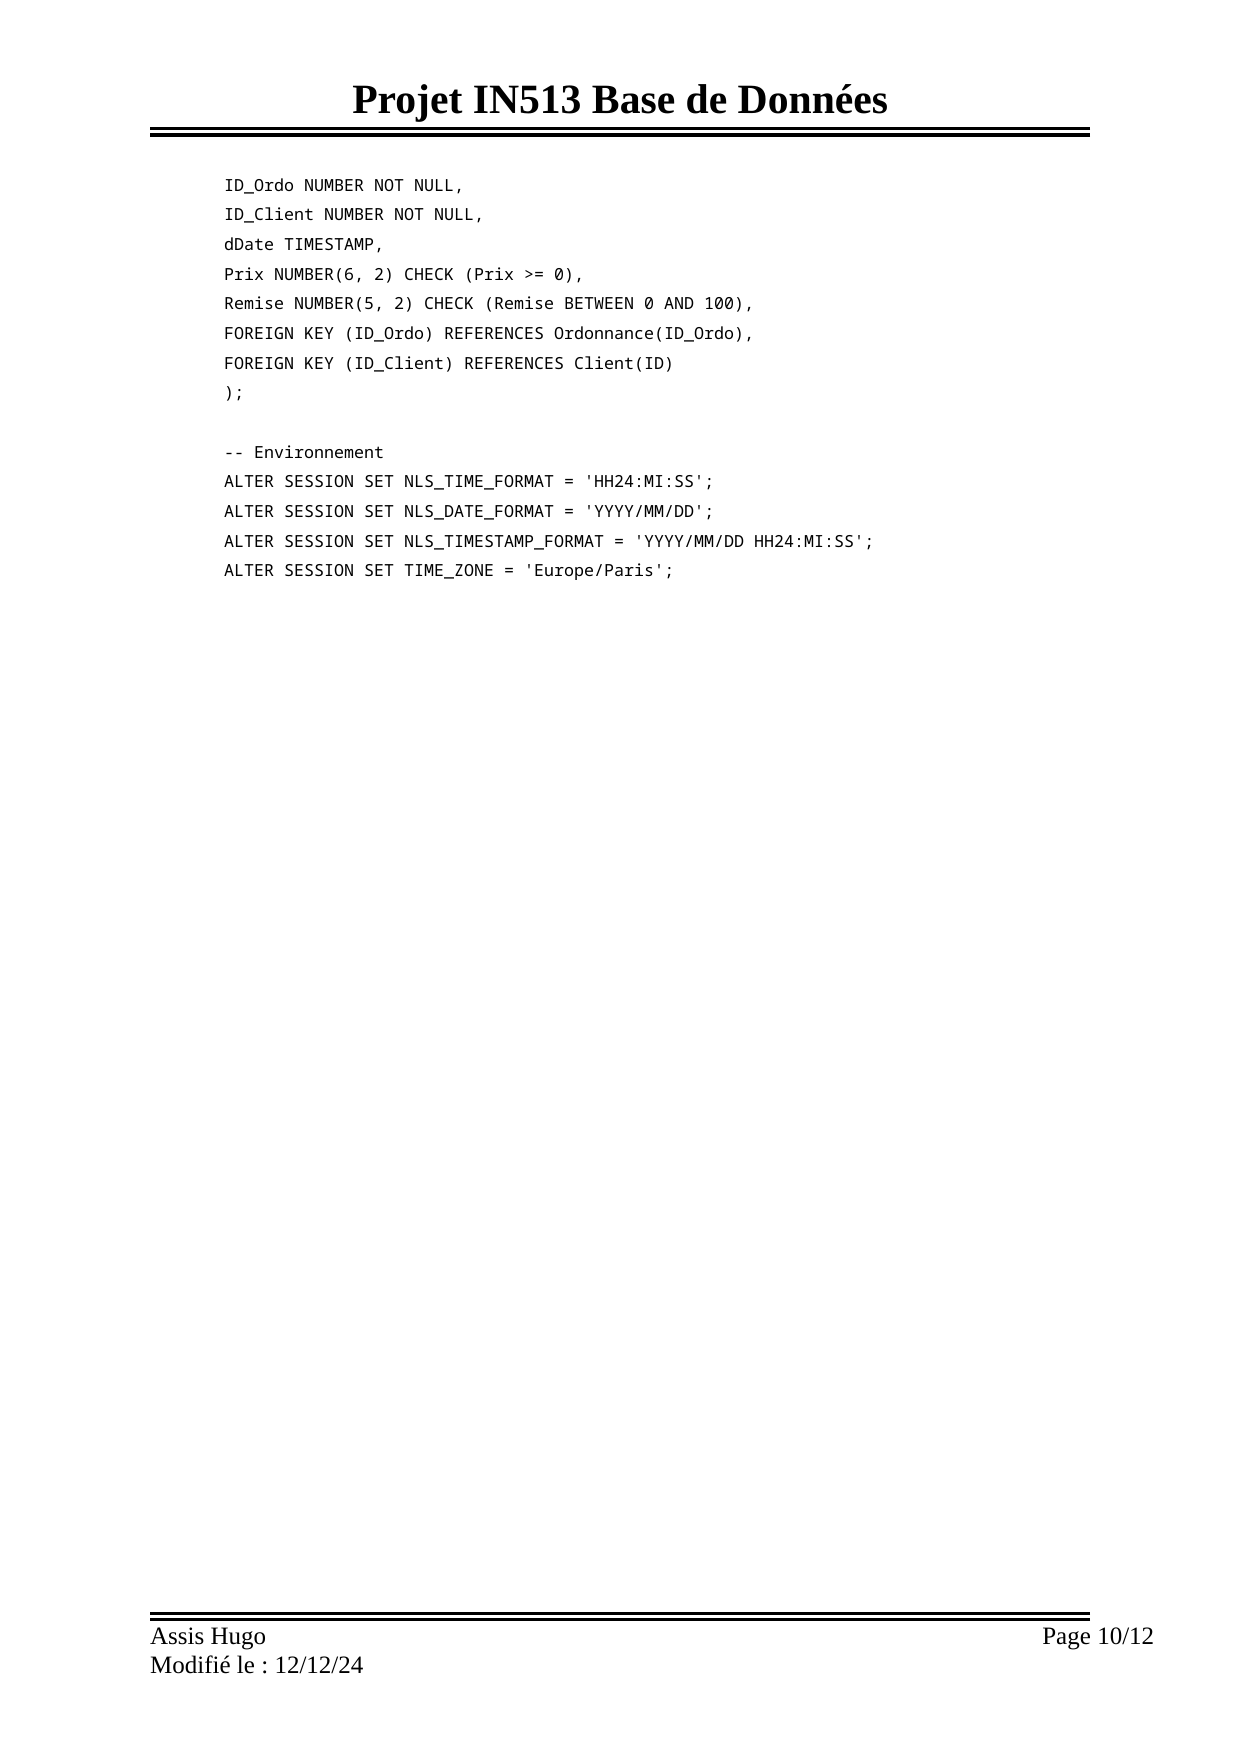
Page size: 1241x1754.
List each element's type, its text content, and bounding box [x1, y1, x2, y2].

text ALTER SESSION SET NLS_TIME_FORMAT = 'HH24:MI:SS'; [224, 463, 1090, 493]
text Le type VARCHAR2 est souvent utilisé car il permet de stocker des chaînes de caractères à taille variable sans espaces avant/après, ce qui permet de mesurer la longueur des chaînes, par rapport au type CHAR. La longueur maximale est définie soit par la taille maximale si celle-ci est connue à l’avance, comme le numéro de sécurité sociale, ou alors une valeur suffisamment grande que la plupart des cas sont couverts. Les dates sont représentées par un type TIMESTAMP car celui-ci permet plus de précision. Les booléens sont représentés par une chaîne de caractère qui prend comme valeur soit ‘False’ soit ‘True’. Les nombres flottants sont représentés par NUMBER(x, y), ce qui correspond à des nombres de longueur total x et de précision y. Avec ces types, on couvre la plupart des besoins de cette BDD. [224, 671, 1090, 968]
text ALTER SESSION SET NLS_TIMESTAMP_FORMAT = 'YYYY/MM/DD HH24:MI:SS'; [224, 522, 1090, 552]
text Remise NUMBER(5, 2) CHECK (Remise BETWEEN 0 AND 100), [224, 285, 1090, 314]
text ); [224, 374, 1090, 404]
text Avant de pouvoir peupler les tables avec des données, on doit s’assurer que celles-ci soit en accord avec les contraintes d’intégrité. Les types sont déjà un bon début mais c’est très insuffisant. Puisque nous travaillons en PL/SQL, on utilisera des triggers qui se déclenchent avant l’insertion et qui vérifie qu’aucune erreur n’ait été commise. Voici la liste de tous les triggers nécessaires au maintien des contraintes d’intégrité ainsi que leurs description en langage naturel: [224, 997, 1090, 1176]
text dDate TIMESTAMP, [224, 226, 1090, 255]
text Prix NUMBER(6, 2) CHECK (Prix >= 0), [224, 255, 1090, 285]
text ID_Client NUMBER NOT NULL, [224, 196, 1090, 226]
text -- Environnement [224, 433, 1090, 463]
text FOREIGN KEY (ID_Ordo) REFERENCES Ordonnance(ID_Ordo), [224, 314, 1090, 344]
text ALTER SESSION SET NLS_DATE_FORMAT = 'YYYY/MM/DD'; [224, 493, 1090, 522]
text ALTER SESSION SET TIME_ZONE = 'Europe/Paris'; [224, 552, 1090, 582]
text FOREIGN KEY (ID_Client) REFERENCES Client(ID) [224, 344, 1090, 374]
text ID_Ordo NUMBER NOT NULL, [224, 166, 1090, 196]
